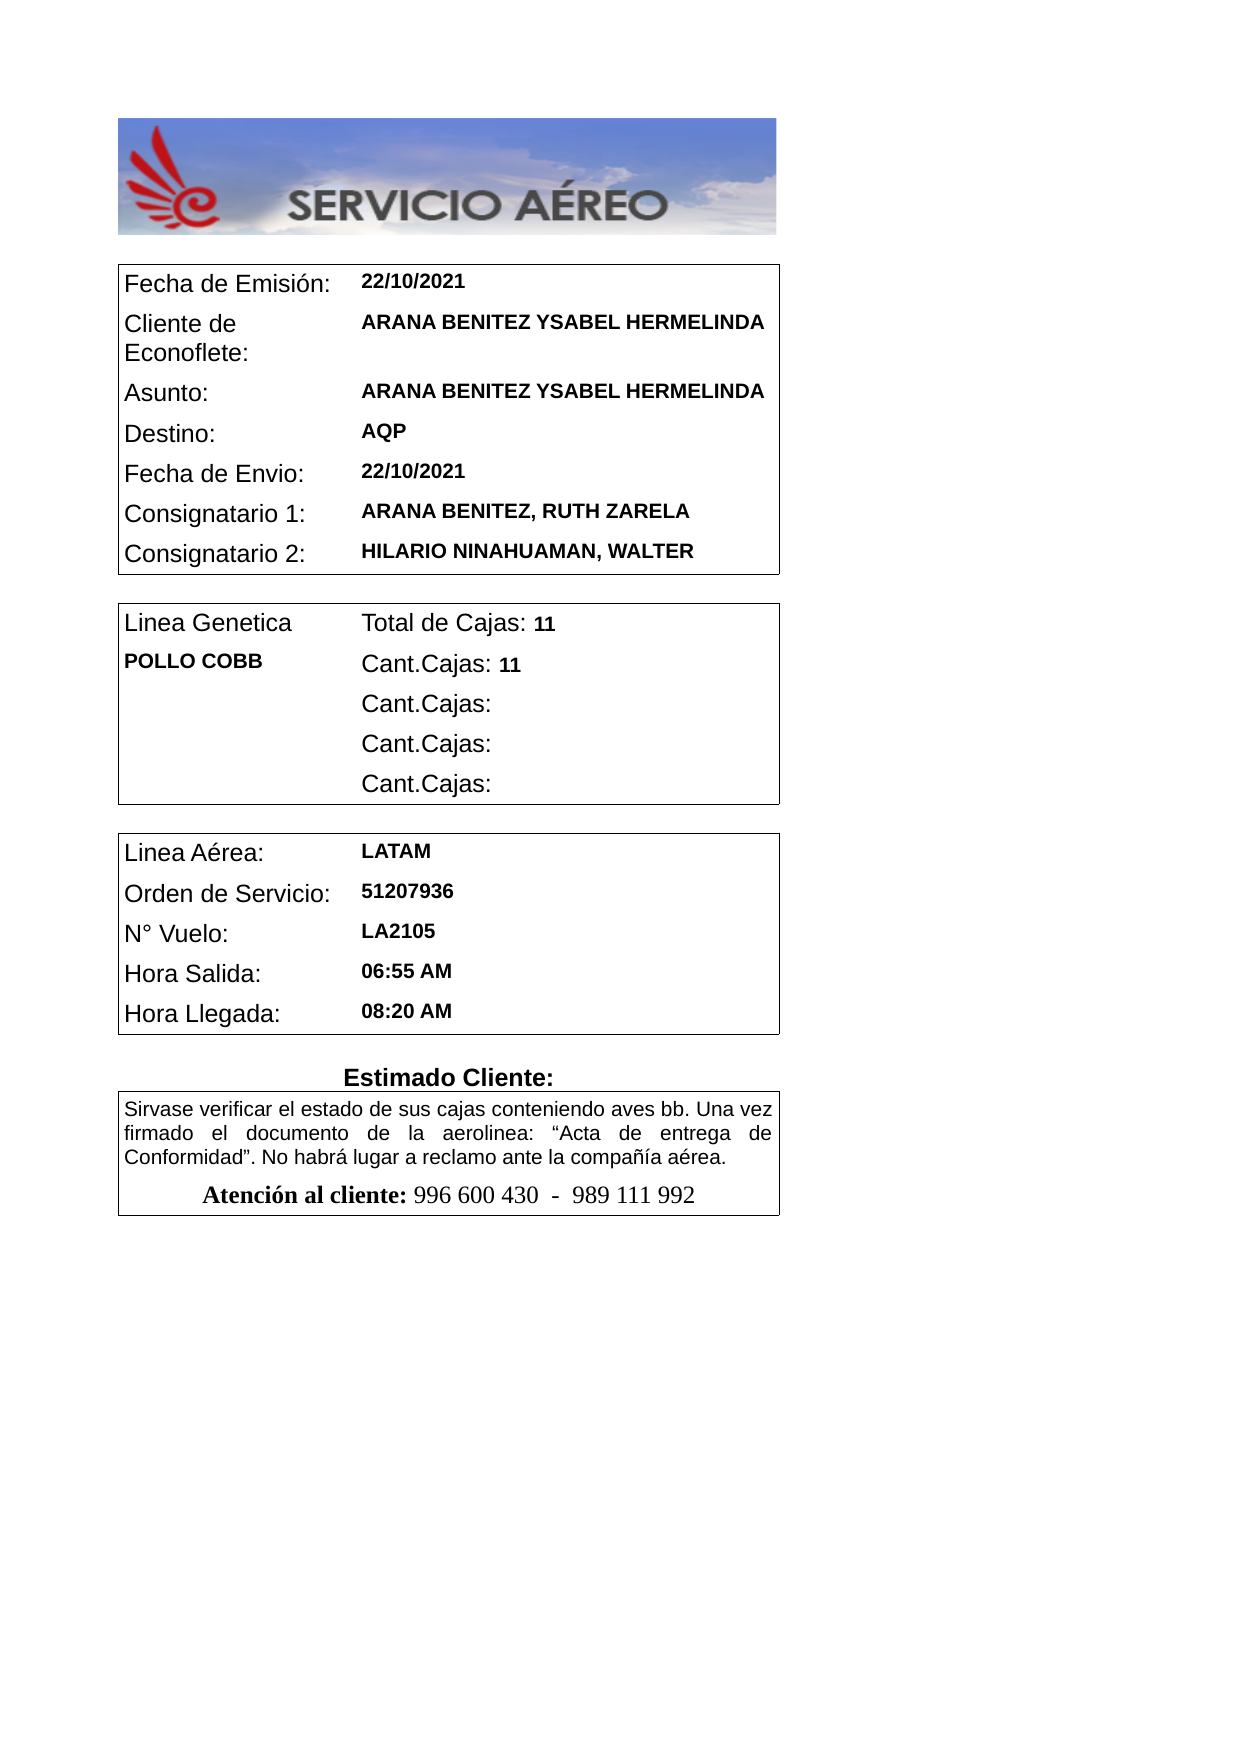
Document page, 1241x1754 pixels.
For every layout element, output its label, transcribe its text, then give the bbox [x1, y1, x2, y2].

table_cell 22/10/2021 [356, 453, 779, 493]
table_cell 08:20 AM [356, 994, 779, 1034]
table_header Fecha de Emisión: [119, 265, 356, 304]
table_cell Total de Cajas: 11 [356, 604, 779, 643]
table_cell LATAM [356, 834, 779, 873]
table_cell Destino: [119, 413, 356, 453]
table_cell [118, 575, 356, 603]
table_cell Hora Salida: [119, 953, 356, 993]
table_cell Cant.Cajas: [356, 764, 779, 804]
table_cell Linea Genetica [119, 604, 356, 643]
table_cell [119, 723, 356, 763]
table_cell Asunto: [119, 373, 356, 413]
table_cell [119, 764, 356, 804]
table_cell Hora Llegada: [119, 994, 356, 1034]
table_cell Cant.Cajas: [356, 723, 779, 763]
table_cell Consignatario 2: [119, 534, 356, 574]
table_cell HILARIO NINAHUAMAN, WALTER [356, 534, 779, 574]
table_cell Cant.Cajas: 11 [356, 643, 779, 683]
table_cell Cant.Cajas: [356, 683, 779, 723]
table_cell ARANA BENITEZ, RUTH ZARELA [356, 493, 779, 533]
table_cell 06:55 AM [356, 953, 779, 993]
table_cell AQP [356, 413, 779, 453]
table_cell N° Vuelo: [119, 913, 356, 953]
table_cell ARANA BENITEZ YSABEL HERMELINDA [356, 304, 779, 373]
table_cell [118, 805, 356, 833]
table_cell Atención al cliente: 996 600 430 - 989 111 992 [119, 1175, 779, 1215]
table_cell ARANA BENITEZ YSABEL HERMELINDA [356, 373, 779, 413]
table_cell POLLO COBB [119, 643, 356, 683]
table_cell Linea Aérea: [119, 834, 356, 873]
table_cell Consignatario 1: [119, 493, 356, 533]
table_cell Orden de Servicio: [119, 873, 356, 913]
table_cell [356, 805, 779, 833]
table_cell [356, 575, 779, 603]
table_cell LA2105 [356, 913, 779, 953]
table_cell Sirvase verificar el estado de sus cajas conteniendo aves bb. Una vez firmado el documento de la aerolinea: “Acta de entrega de Conformidad”. No habrá lugar a reclamo ante la compañía aérea. [119, 1092, 779, 1175]
table_cell Cliente de Econoflete: [119, 304, 356, 373]
table_cell [119, 683, 356, 723]
table_cell Estimado Cliente: [118, 1035, 779, 1091]
picture [118, 118, 777, 235]
table_cell 51207936 [356, 873, 779, 913]
table_header 22/10/2021 [356, 265, 779, 304]
table_cell Fecha de Envio: [119, 453, 356, 493]
